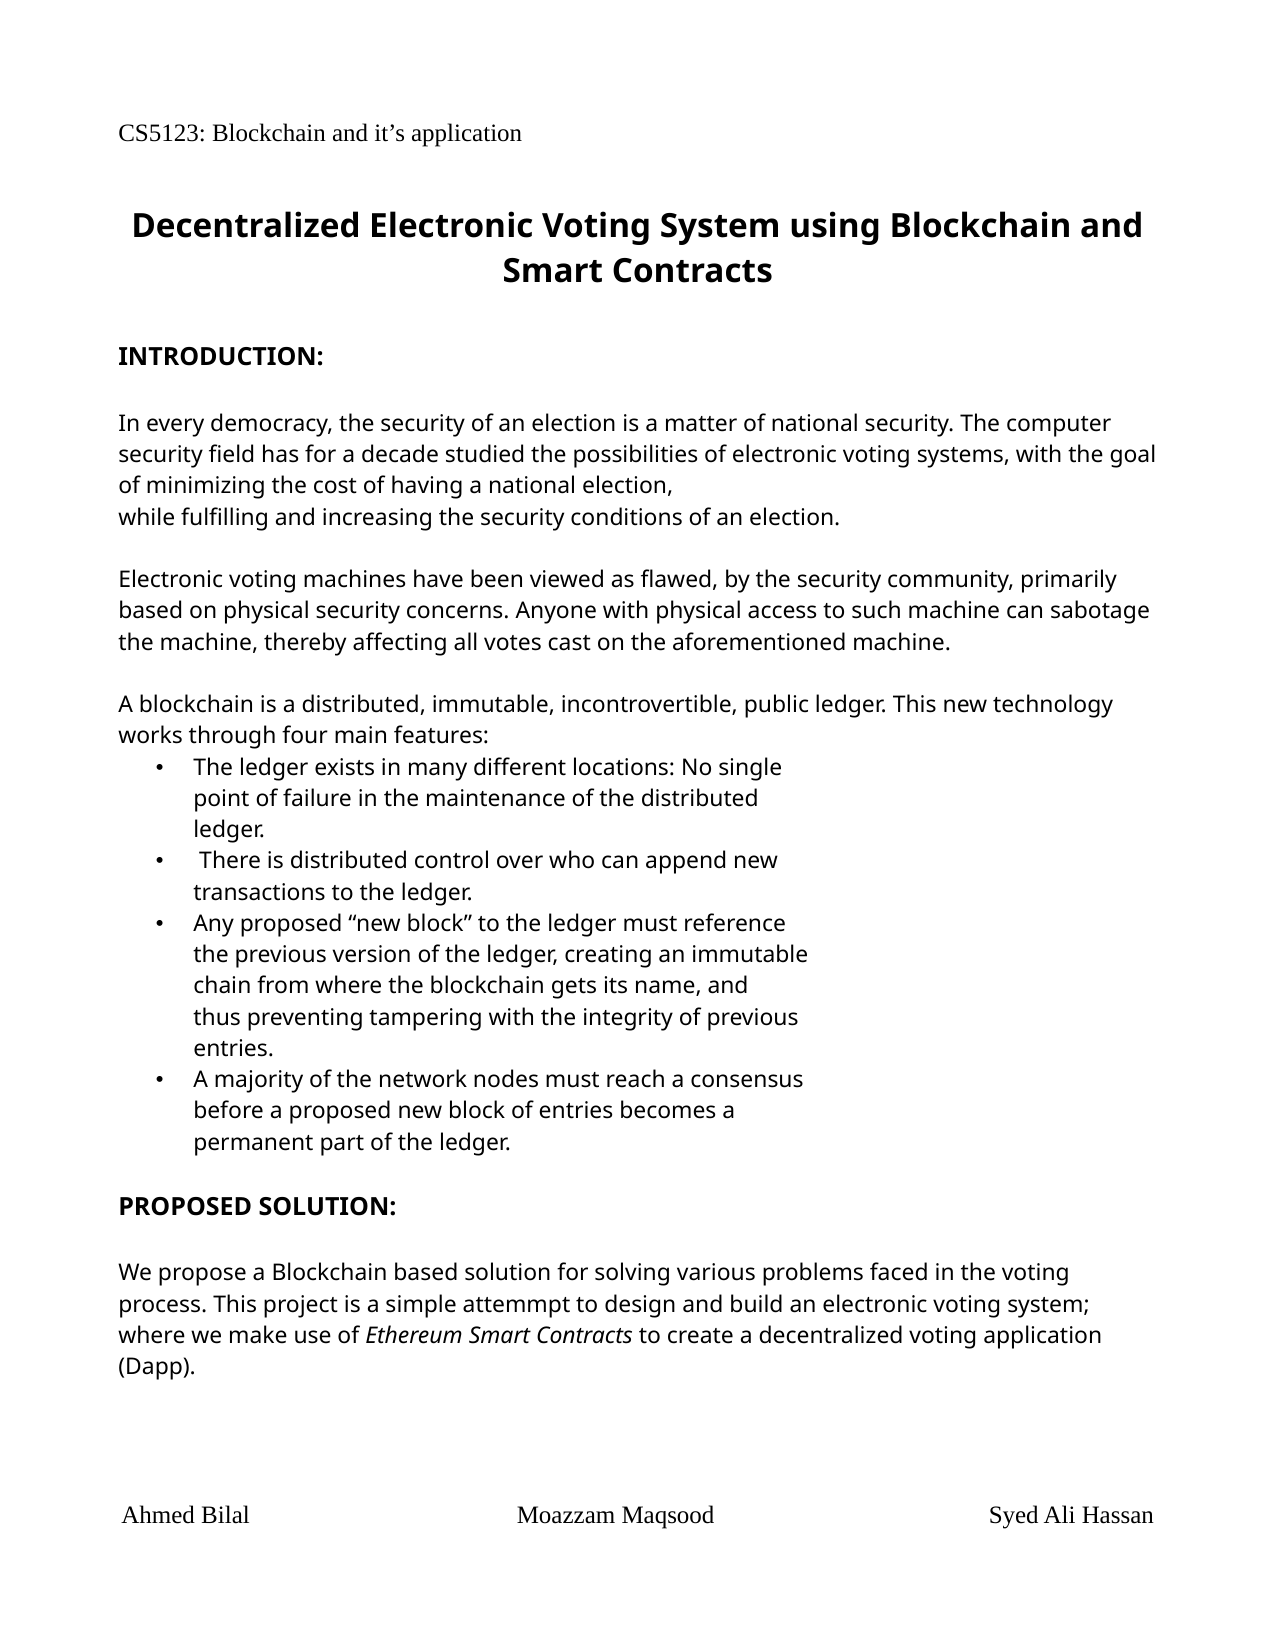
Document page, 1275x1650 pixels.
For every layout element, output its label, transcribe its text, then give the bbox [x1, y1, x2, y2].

text We propose a Blockchain based solution for solving various problems faced in the voting process. This project is a simple attemmpt to design and build an electronic voting system; where we make use of Ethereum Smart Contracts to create a decentralized voting application (Dapp). [118, 1256, 1157, 1381]
text A blockchain is a distributed, immutable, incontrovertible, public ledger. This new technology works through four main features: [118, 688, 1157, 751]
text PROPOSED SOLUTION: [118, 1188, 1157, 1222]
list There is distributed control over who can append new transactions to the ledger. [156, 844, 1157, 907]
text Electronic voting machines have been viewed as flawed, by the security community, primarily based on physical security concerns. Anyone with physical access to such machine can sabotage the machine, thereby affecting all votes cast on the aforementioned machine. [118, 563, 1157, 657]
list A majority of the network nodes must reach a consensus before a proposed new block of entries becomes a permanent part of the ledger. [156, 1063, 1157, 1157]
text In every democracy, the security of an election is a matter of national security. The computer security field has for a decade studied the possibilities of electronic voting systems, with the goal of minimizing the cost of having a national election, while fulfilling and increasing the security conditions of an election. [118, 407, 1157, 532]
list Any proposed “new block” to the ledger must reference the previous version of the ledger, creating an immutable chain from where the blockchain gets its name, and thus preventing tampering with the integrity of previous entries. [156, 907, 1157, 1063]
list The ledger exists in many different locations: No single point of failure in the maintenance of the distributed ledger. [156, 751, 1157, 844]
subtitle Decentralized Electronic Voting System using Blockchain and Smart Contracts [118, 201, 1157, 292]
text INTRODUCTION: [118, 339, 1157, 373]
